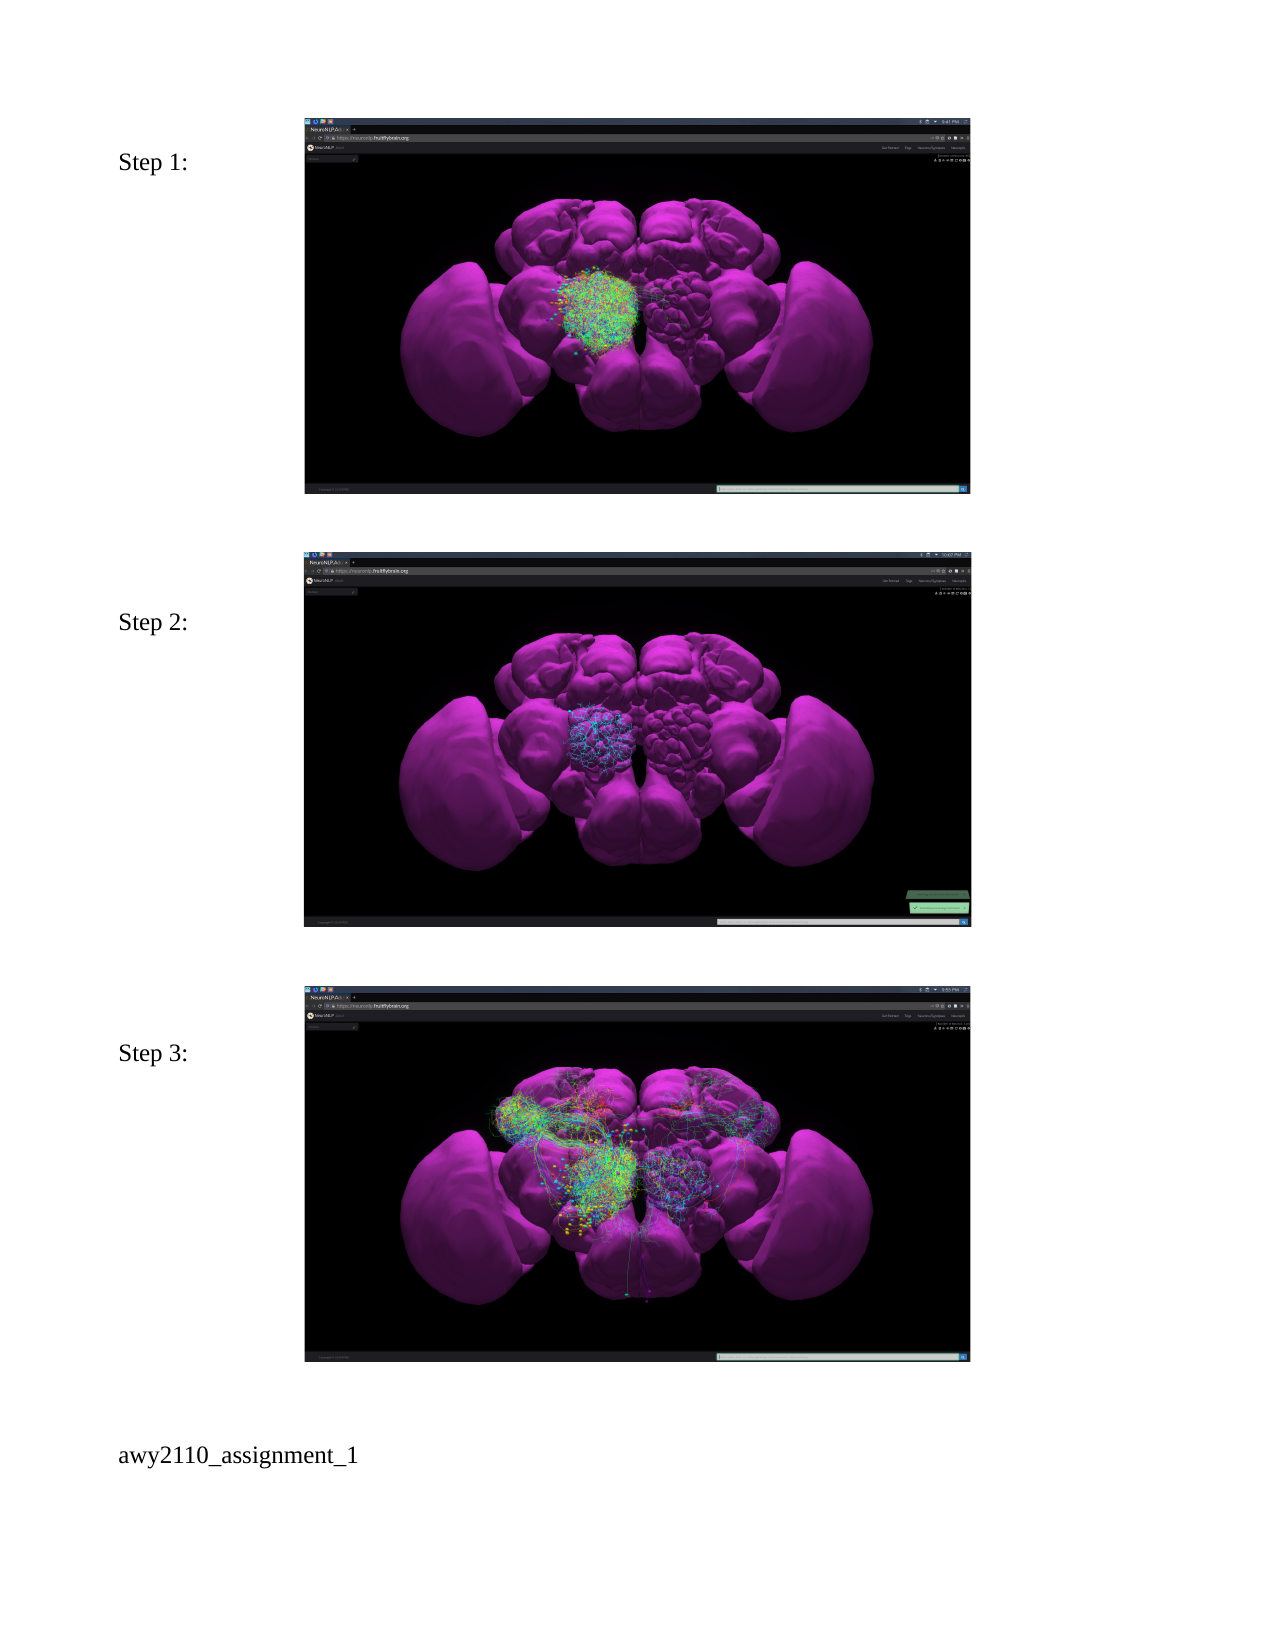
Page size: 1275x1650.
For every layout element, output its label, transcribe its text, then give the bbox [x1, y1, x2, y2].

picture [304, 118, 971, 494]
text [971, 1038, 1157, 1067]
text [972, 607, 1157, 636]
text awy2110_assignment_1 [118, 1441, 1157, 1469]
text [971, 147, 1157, 176]
picture [304, 986, 971, 1362]
text Step 3: [118, 1038, 304, 1067]
text Step 2: [118, 607, 303, 636]
picture [303, 552, 972, 927]
text Step 1: [118, 147, 304, 176]
